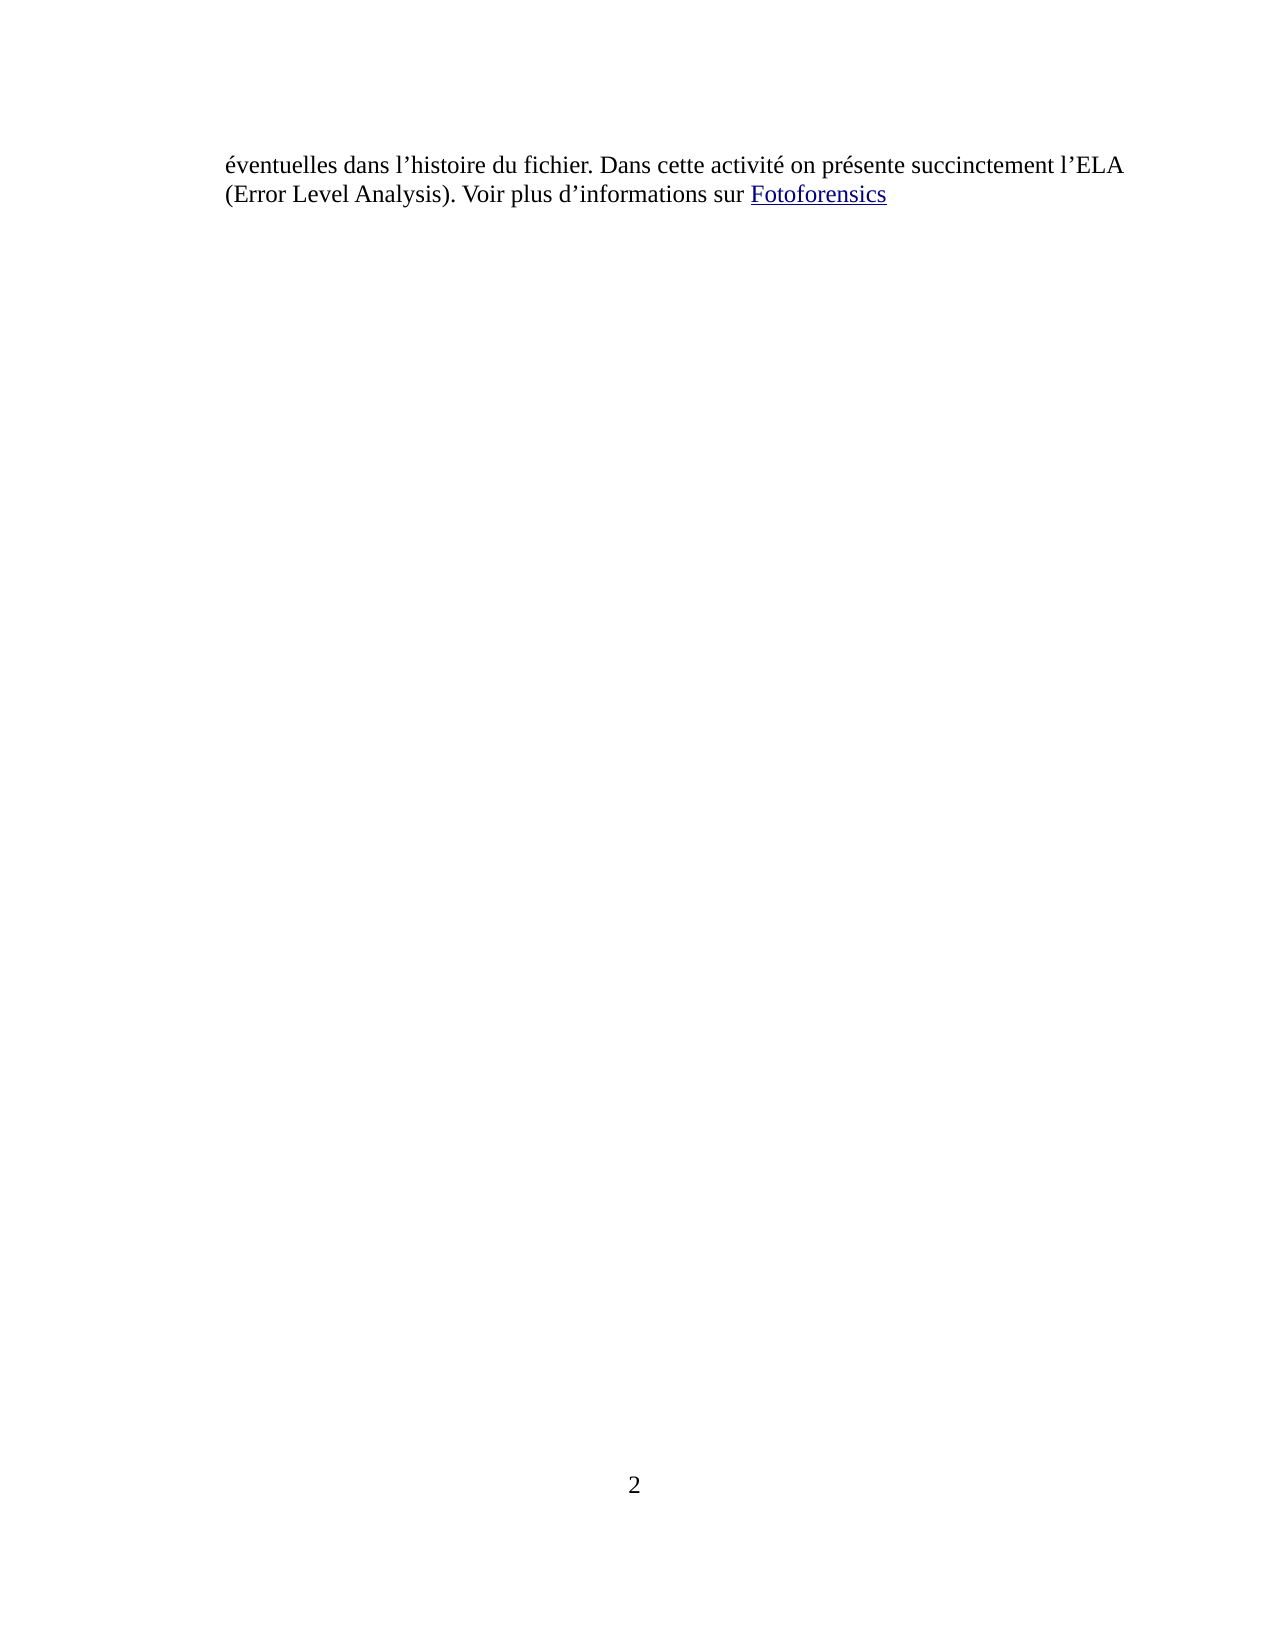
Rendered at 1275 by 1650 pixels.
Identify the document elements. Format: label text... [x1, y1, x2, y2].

list éventuelles dans l’histoire du fichier. Dans cette activité on présente succinctement l’ELA (Error Level Analysis). Voir plus d’informations sur Fotoforensics [187, 150, 1125, 207]
